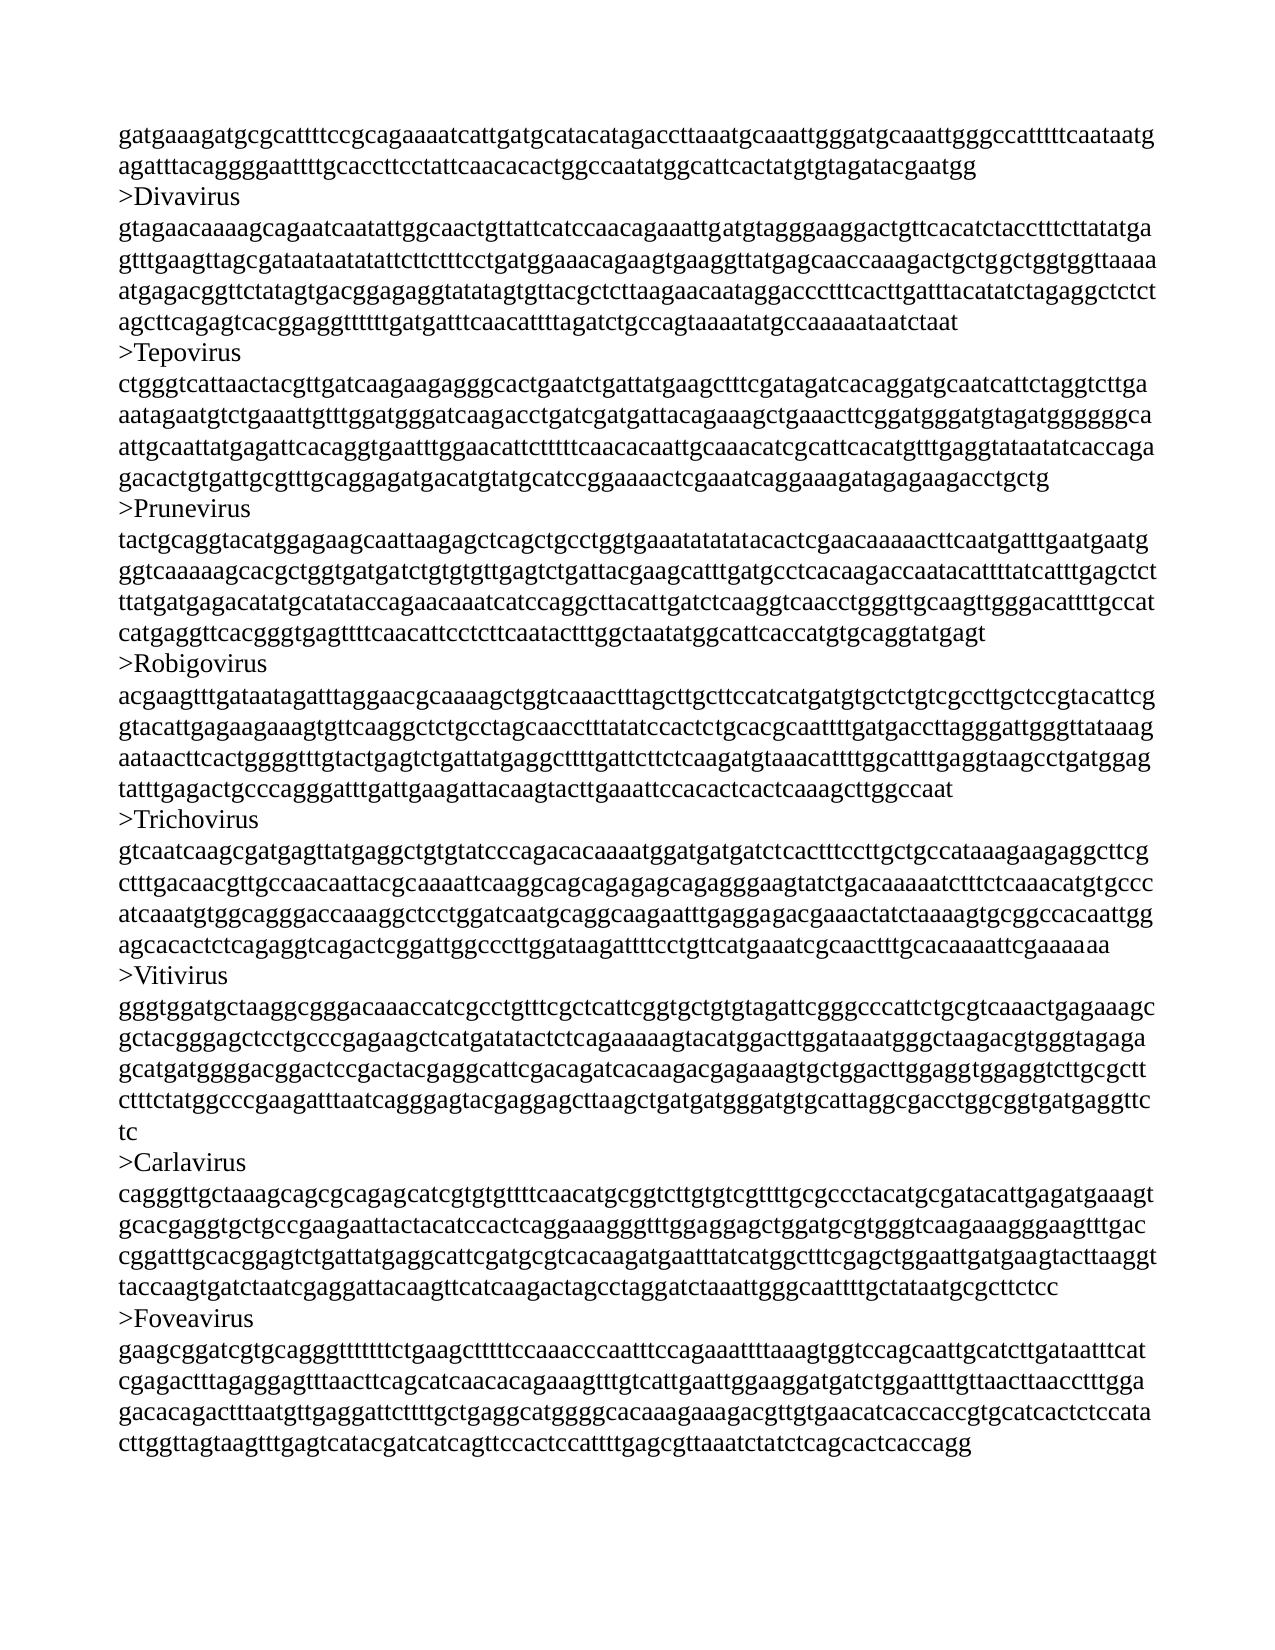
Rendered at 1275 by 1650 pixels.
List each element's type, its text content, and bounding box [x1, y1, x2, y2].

text >Prunevirus [118, 492, 1157, 523]
text >Vitivirus [118, 959, 1157, 990]
text tactgcaggtacatggagaagcaattaagagctcagctgcctggtgaaatatatatacactcgaacaaaaacttcaatgatttgaatgaatgggtcaaaaagcacgctggtgatgatctgtgtgttgagtctgattacgaagcatttgatgcctcacaagaccaatacattttatcatttgagctctttatgatgagacatatgcatataccagaacaaatcatccaggcttacattgatctcaaggtcaacctgggttgcaagttgggacattttgccatcatgaggttcacgggtgagttttcaacattcctcttcaatactttggctaatatggcattcaccatgtgcaggtatgagt [118, 523, 1157, 648]
text >Divavirus [118, 180, 1157, 212]
text >Tepovirus [118, 336, 1157, 367]
text gatgaaagatgcgcattttccgcagaaaatcattgatgcatacatagaccttaaatgcaaattgggatgcaaattgggccatttttcaataatgagatttacaggggaattttgcaccttcctattcaacacactggccaatatggcattcactatgtgtagatacgaatgg [118, 118, 1157, 180]
text gtcaatcaagcgatgagttatgaggctgtgtatcccagacacaaaatggatgatgatctcactttccttgctgccataaagaagaggcttcgctttgacaacgttgccaacaattacgcaaaattcaaggcagcagagagcagagggaagtatctgacaaaaatctttctcaaacatgtgcccatcaaatgtggcagggaccaaaggctcctggatcaatgcaggcaagaatttgaggagacgaaactatctaaaagtgcggccacaattggagcacactctcagaggtcagactcggattggcccttggataagattttcctgttcatgaaatcgcaactttgcacaaaattcgaaaaaa [118, 834, 1157, 959]
text gggtggatgctaaggcgggacaaaccatcgcctgtttcgctcattcggtgctgtgtagattcgggcccattctgcgtcaaactgagaaagcgctacgggagctcctgcccgagaagctcatgatatactctcagaaaaagtacatggacttggataaatgggctaagacgtgggtagagagcatgatggggacggactccgactacgaggcattcgacagatcacaagacgagaaagtgctggacttggaggtggaggtcttgcgcttctttctatggcccgaagatttaatcagggagtacgaggagcttaagctgatgatgggatgtgcattaggcgacctggcggtgatgaggttctc [118, 990, 1157, 1146]
text cagggttgctaaagcagcgcagagcatcgtgtgttttcaacatgcggtcttgtgtcgttttgcgccctacatgcgatacattgagatgaaagtgcacgaggtgctgccgaagaattactacatccactcaggaaagggtttggaggagctggatgcgtgggtcaagaaagggaagtttgaccggatttgcacggagtctgattatgaggcattcgatgcgtcacaagatgaatttatcatggctttcgagctggaattgatgaagtacttaaggttaccaagtgatctaatcgaggattacaagttcatcaagactagcctaggatctaaattgggcaattttgctataatgcgcttctcc [118, 1177, 1157, 1302]
text >Robigovirus [118, 648, 1157, 679]
text >Foveavirus [118, 1302, 1157, 1333]
text acgaagtttgataatagatttaggaacgcaaaagctggtcaaactttagcttgcttccatcatgatgtgctctgtcgccttgctccgtacattcggtacattgagaagaaagtgttcaaggctctgcctagcaacctttatatccactctgcacgcaattttgatgaccttagggattgggttataaagaataacttcactggggtttgtactgagtctgattatgaggcttttgattcttctcaagatgtaaacattttggcatttgaggtaagcctgatggagtatttgagactgcccagggatttgattgaagattacaagtacttgaaattccacactcactcaaagcttggccaat [118, 679, 1157, 803]
text >Trichovirus [118, 803, 1157, 834]
text gtagaacaaaagcagaatcaatattggcaactgttattcatccaacagaaattgatgtagggaaggactgttcacatctacctttcttatatgagtttgaagttagcgataataatatattcttctttcctgatggaaacagaagtgaaggttatgagcaaccaaagactgctggctggtggttaaaaatgagacggttctatagtgacggagaggtatatagtgttacgctcttaagaacaataggaccctttcacttgatttacatatctagaggctctctagcttcagagtcacggaggttttttgatgatttcaacattttagatctgccagtaaaatatgccaaaaataatctaat [118, 212, 1157, 336]
text >Carlavirus [118, 1146, 1157, 1177]
text ctgggtcattaactacgttgatcaagaagagggcactgaatctgattatgaagctttcgatagatcacaggatgcaatcattctaggtcttgaaatagaatgtctgaaattgtttggatgggatcaagacctgatcgatgattacagaaagctgaaacttcggatgggatgtagatggggggcaattgcaattatgagattcacaggtgaatttggaacattctttttcaacacaattgcaaacatcgcattcacatgtttgaggtataatatcaccagagacactgtgattgcgtttgcaggagatgacatgtatgcatccggaaaactcgaaatcaggaaagatagagaagacctgctg [118, 367, 1157, 492]
text gaagcggatcgtgcagggtttttttctgaagctttttccaaacccaatttccagaaattttaaagtggtccagcaattgcatcttgataatttcatcgagactttagaggagtttaacttcagcatcaacacagaaagtttgtcattgaattggaaggatgatctggaatttgttaacttaacctttggagacacagactttaatgttgaggattcttttgctgaggcatggggcacaaagaaagacgttgtgaacatcaccaccgtgcatcactctccatacttggttagtaagtttgagtcatacgatcatcagttccactccattttgagcgttaaatctatctcagcactcaccagg [118, 1333, 1157, 1457]
